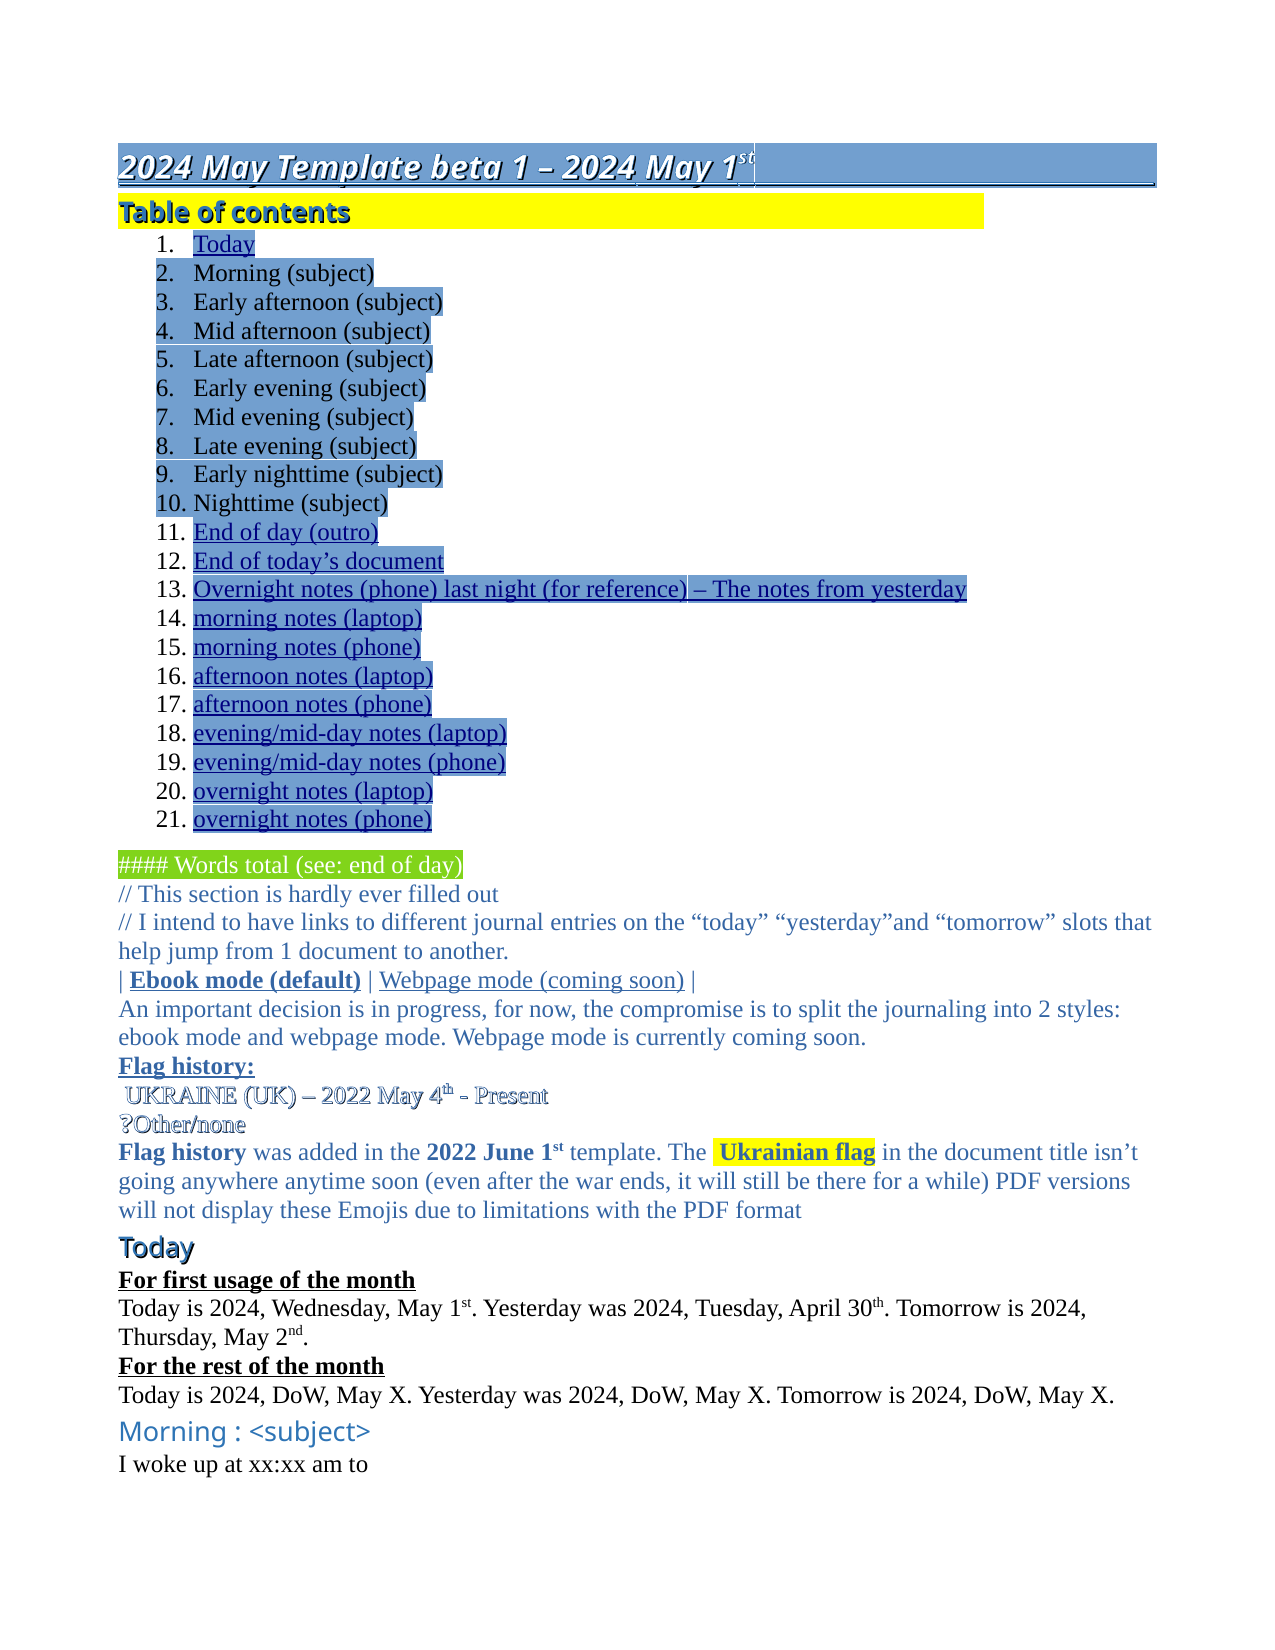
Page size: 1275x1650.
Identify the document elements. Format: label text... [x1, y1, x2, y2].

list End of today’s document [156, 546, 1157, 574]
text I woke up at xx:xx am to [118, 1449, 1157, 1478]
text | Ebook mode (default) | Webpage mode (coming soon) | [118, 965, 1157, 994]
text Today is 2024, DoW, May X. Yesterday was 2024, DoW, May X. Tomorrow is 2024, DoW, May X. [118, 1380, 1157, 1408]
list morning notes (phone) [156, 632, 1157, 661]
list Late evening (subject) [156, 431, 1157, 459]
list overnight notes (laptop) [156, 776, 1157, 804]
text For the rest of the month [118, 1351, 1157, 1380]
list Early evening (subject) [156, 373, 1157, 402]
text Flag history: [118, 1051, 1157, 1080]
subtitle Morning : <subject> [118, 1413, 1157, 1449]
list Early nighttime (subject) [156, 459, 1157, 488]
list Late afternoon (subject) [156, 344, 1157, 373]
text Flag history was added in the 2022 June 1st template. The 🇺🇦️ Ukrainian flag in the document title isn’t going anywhere anytime soon (even after the war ends, it will still be there for a while) PDF versions will not display these Emojis due to limitations with the PDF format [118, 1137, 1157, 1224]
text #### Words total (see: end of day) [118, 850, 1157, 879]
list overnight notes (phone) [156, 804, 1157, 833]
list Early afternoon (subject) [156, 287, 1157, 316]
list Mid evening (subject) [156, 402, 1157, 431]
list Mid afternoon (subject) [156, 316, 1157, 344]
text Today is 2024, Wednesday, May 1st. Yesterday was 2024, Tuesday, April 30th. Tomorrow is 2024, Thursday, May 2nd. [118, 1293, 1157, 1351]
text For first usage of the month [118, 1265, 1157, 1293]
text // I intend to have links to different journal entries on the “today” “yesterday”and “tomorrow” slots that help jump from 1 document to another. [118, 907, 1157, 965]
list End of day (outro) [156, 517, 1157, 546]
list evening/mid-day notes (phone) [156, 747, 1157, 776]
subtitle Today [118, 1228, 1157, 1265]
subtitle Table of contents [118, 193, 1157, 229]
list Overnight notes (phone) last night (for reference) – The notes from yesterday [156, 574, 1157, 603]
list Today [156, 229, 1157, 258]
text ❓️Other/none [118, 1109, 1157, 1137]
subtitle 2024 May Template beta 1 – 2024 May 1st [118, 143, 1157, 188]
text An important decision is in progress, for now, the compromise is to split the journaling into 2 styles: ebook mode and webpage mode. Webpage mode is currently coming soon. [118, 994, 1157, 1051]
text // This section is hardly ever filled out [118, 879, 1157, 907]
list Morning (subject) [156, 258, 1157, 287]
list morning notes (laptop) [156, 603, 1157, 632]
list evening/mid-day notes (laptop) [156, 718, 1157, 747]
list afternoon notes (phone) [156, 689, 1157, 718]
text 🇺🇦️ UKRAINE (UK) – 2022 May 4th - Present [118, 1080, 1157, 1109]
list Nighttime (subject) [156, 488, 1157, 517]
list afternoon notes (laptop) [156, 661, 1157, 689]
